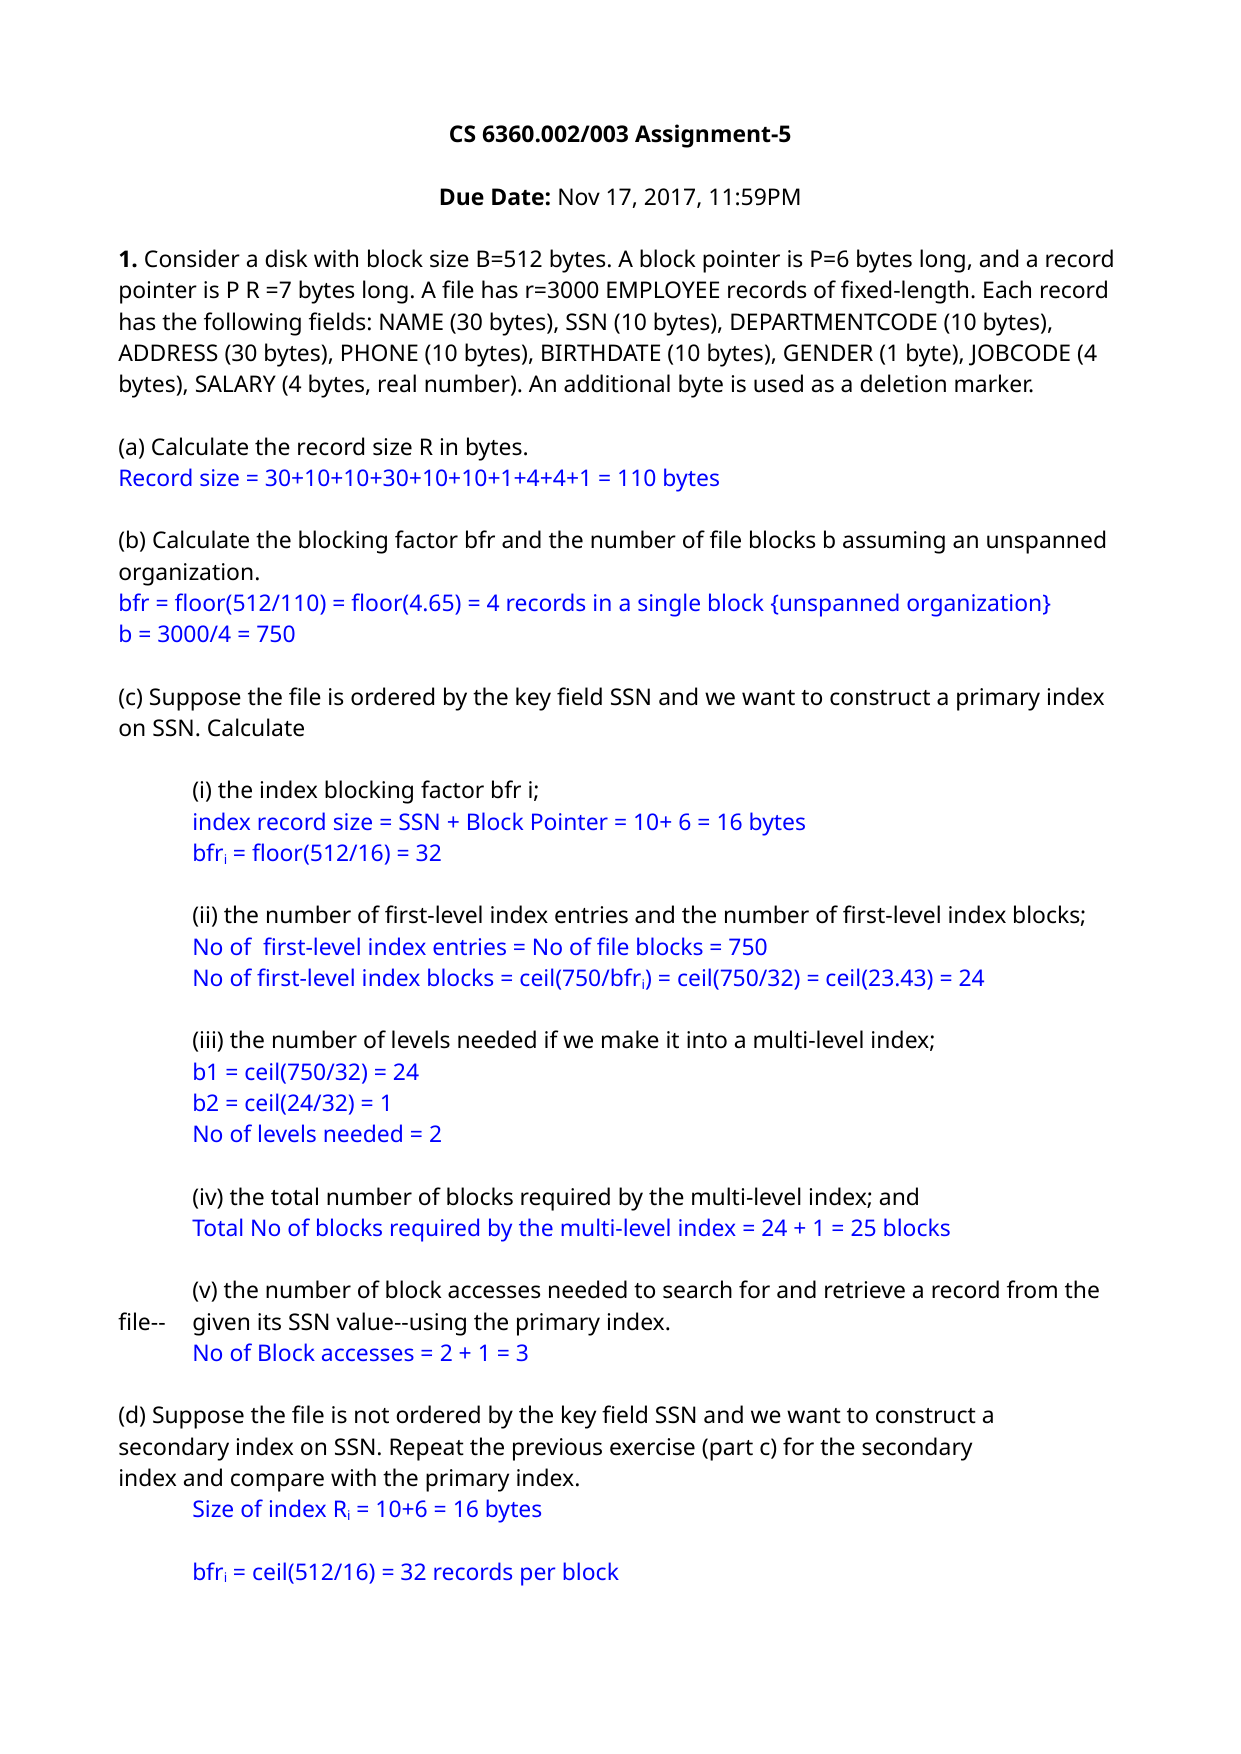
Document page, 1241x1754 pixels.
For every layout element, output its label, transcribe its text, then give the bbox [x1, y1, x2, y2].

text b = 3000/4 = 750 [118, 618, 1122, 649]
text No of Block accesses = 2 + 1 = 3 [118, 1337, 1122, 1368]
text (iii) the number of levels needed if we make it into a multi-level index; [118, 1024, 1122, 1056]
text secondary index on SSN. Repeat the previous exercise (part c) for the secondary [118, 1431, 1122, 1462]
text Record size = 30+10+10+30+10+10+1+4+4+1 = 110 bytes [118, 462, 1122, 493]
text (d) Suppose the file is not ordered by the key field SSN and we want to construct a [118, 1399, 1122, 1431]
text bfri = floor(512/16) = 32 [118, 837, 1122, 868]
text bfri = ceil(512/16) = 32 records per block [118, 1556, 1122, 1587]
text CS 6360.002/003 Assignment-5 [118, 118, 1122, 149]
text No of first-level index blocks = ceil(750/bfri) = ceil(750/32) = ceil(23.43) = 24 [118, 962, 1122, 993]
text index record size = SSN + Block Pointer = 10+ 6 = 16 bytes [118, 806, 1122, 837]
text (iv) the total number of blocks required by the multi-level index; and [118, 1181, 1122, 1212]
text No of first-level index entries = No of file blocks = 750 [118, 931, 1122, 962]
text Size of index Ri = 10+6 = 16 bytes [118, 1493, 1122, 1524]
text (i) the index blocking factor bfr i; [118, 774, 1122, 806]
text b2 = ceil(24/32) = 1 [118, 1087, 1122, 1118]
text (b) Calculate the blocking factor bfr and the number of file blocks b assuming an unspanned organization. [118, 524, 1122, 587]
text index and compare with the primary index. [118, 1462, 1122, 1493]
text (c) Suppose the file is ordered by the key field SSN and we want to construct a primary index on SSN. Calculate [118, 681, 1122, 743]
text 1. Consider a disk with block size B=512 bytes. A block pointer is P=6 bytes long, and a record pointer is P R =7 bytes long. A file has r=3000 EMPLOYEE records of fixed-length. Each record has the following fields: NAME (30 bytes), SSN (10 bytes), DEPARTMENTCODE (10 bytes), ADDRESS (30 bytes), PHONE (10 bytes), BIRTHDATE (10 bytes), GENDER (1 byte), JOBCODE (4 bytes), SALARY (4 bytes, real number). An additional byte is used as a deletion marker. [118, 243, 1122, 399]
text Total No of blocks required by the multi-level index = 24 + 1 = 25 blocks [118, 1212, 1122, 1243]
text b1 = ceil(750/32) = 24 [118, 1056, 1122, 1087]
text No of levels needed = 2 [118, 1118, 1122, 1149]
text Due Date: Nov 17, 2017, 11:59PM [118, 181, 1122, 212]
text bfr = floor(512/110) = floor(4.65) = 4 records in a single block {unspanned organization} [118, 587, 1122, 618]
text (v) the number of block accesses needed to search for and retrieve a record from the file-- given its SSN value--using the primary index. [118, 1274, 1122, 1337]
text (ii) the number of first-level index entries and the number of first-level index blocks; [118, 899, 1122, 931]
text (a) Calculate the record size R in bytes. [118, 431, 1122, 462]
